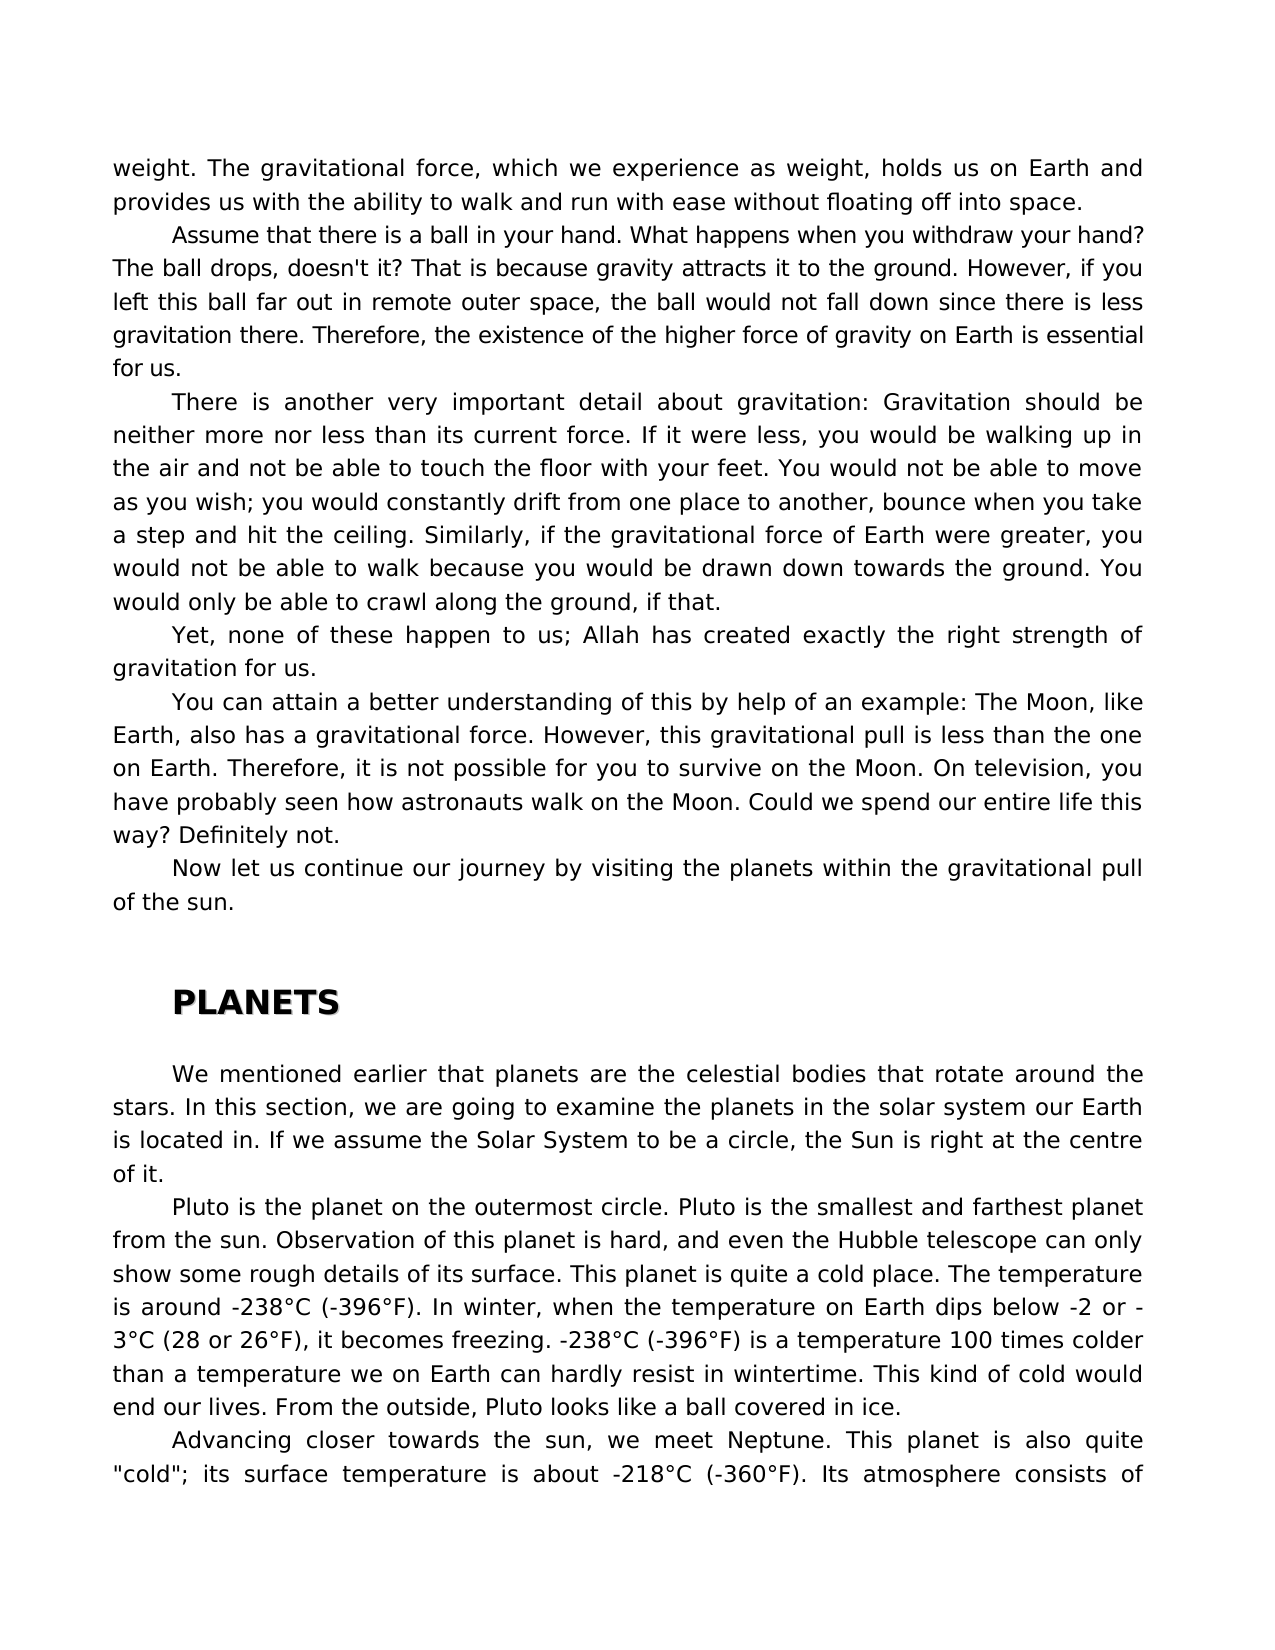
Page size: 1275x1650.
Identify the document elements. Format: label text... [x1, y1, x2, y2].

text You can attain a better understanding of this by help of an example: The Moon, like Earth, also has a gravitational force. However, this gravitational pull is less than the one on Earth. Therefore, it is not possible for you to survive on the Moon. On television, you have probably seen how astronauts walk on the Moon. Could we spend our entire life this way? Definitely not. [112, 683, 1145, 850]
text Assume that there is a ball in your hand. What happens when you withdraw your hand? The ball drops, doesn't it? That is because gravity attracts it to the ground. However, if you left this ball far out in remote outer space, the ball would not fall down since there is less gravitation there. Therefore, the existence of the higher force of gravity on Earth is essential for us. [112, 217, 1145, 383]
text Now let us continue our journey by visiting the planets within the gravitational pull of the sun. [112, 850, 1145, 917]
text Pluto is the planet on the outermost circle. Pluto is the smallest and farthest planet from the sun. Observation of this planet is hard, and even the Hubble telescope can only show some rough details of its surface. This planet is quite a cold place. The temperature is around -238°C (-396°F). In winter, when the temperature on Earth dips below -2 or -3°C (28 or 26°F), it becomes freezing. -238°C (-396°F) is a temperature 100 times colder than a temperature we on Earth can hardly resist in wintertime. This kind of cold would end our lives. From the outside, Pluto looks like a ball covered in ice. [112, 1189, 1145, 1422]
text weight. The gravitational force, which we experience as weight, holds us on Earth and provides us with the ability to walk and run with ease without floating off into space. [112, 150, 1145, 217]
text We mentioned earlier that planets are the celestial bodies that rotate around the stars. In this section, we are going to examine the planets in the solar system our Earth is located in. If we assume the Solar System to be a circle, the Sun is right at the centre of it. [112, 1056, 1145, 1189]
text Yet, none of these happen to us; Allah has created exactly the right strength of gravitation for us. [112, 617, 1145, 683]
text PLANETS [112, 983, 1145, 1022]
text There is another very important detail about gravitation: Gravitation should be neither more nor less than its current force. If it were less, you would be walking up in the air and not be able to touch the floor with your feet. You would not be able to move as you wish; you would constantly drift from one place to another, bounce when you take a step and hit the ceiling. Similarly, if the gravitational force of Earth were greater, you would not be able to walk because you would be drawn down towards the ground. You would only be able to crawl along the ground, if that. [112, 383, 1145, 617]
text Advancing closer towards the sun, we meet Neptune. This planet is also quite "cold"; its surface temperature is about -218°C (-360°F). Its atmosphere consists of [112, 1422, 1145, 1489]
